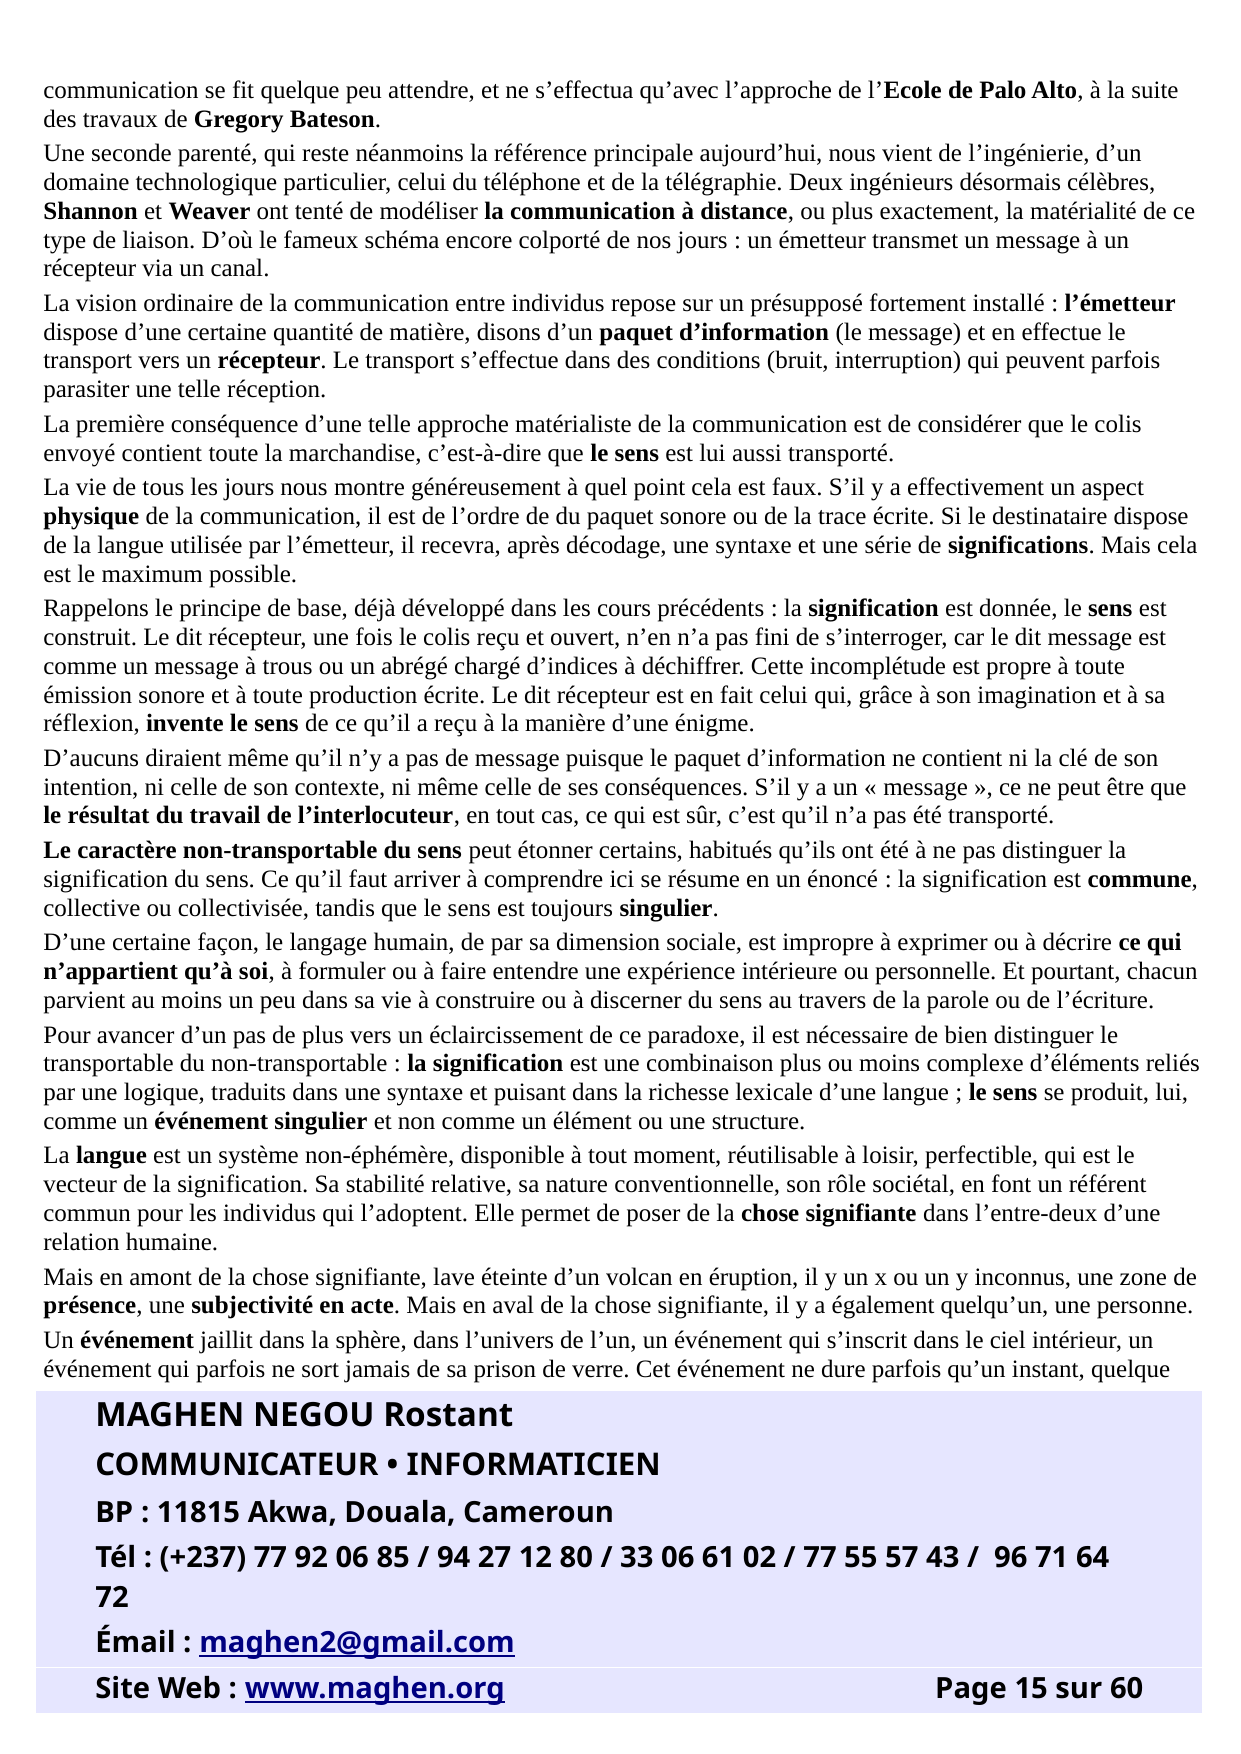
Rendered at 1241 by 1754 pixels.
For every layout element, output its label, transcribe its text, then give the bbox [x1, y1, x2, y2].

text communication se fit quelque peu attendre, et ne s’effectua qu’avec l’approche de l’Ecole de Palo Alto, à la suite des travaux de Gregory Bateson. [43, 75, 1203, 132]
text La vision ordinaire de la communication entre individus repose sur un présupposé fortement installé : l’émetteur dispose d’une certaine quantité de matière, disons d’un paquet d’information (le message) et en effectue le transport vers un récepteur. Le transport s’effectue dans des conditions (bruit, interruption) qui peuvent parfois parasiter une telle réception. [43, 288, 1203, 403]
text Une seconde parenté, qui reste néanmoins la référence principale aujourd’hui, nous vient de l’ingénierie, d’un domaine technologique particulier, celui du téléphone et de la télégraphie. Deux ingénieurs désormais célèbres, Shannon et Weaver ont tenté de modéliser la communication à distance, ou plus exactement, la matérialité de ce type de liaison. D’où le fameux schéma encore colporté de nos jours : un émetteur transmet un message à un récepteur via un canal. [43, 138, 1203, 282]
text Mais en amont de la chose signifiante, lave éteinte d’un volcan en éruption, il y un x ou un y inconnus, une zone de présence, une subjectivité en acte. Mais en aval de la chose signifiante, il y a également quelqu’un, une personne. [43, 1262, 1203, 1319]
text Pour avancer d’un pas de plus vers un éclaircissement de ce paradoxe, il est nécessaire de bien distinguer le transportable du non-transportable : la signification est une combinaison plus ou moins complexe d’éléments reliés par une logique, traduits dans une syntaxe et puisant dans la richesse lexicale d’une langue ; le sens se produit, lui, comme un événement singulier et non comme un élément ou une structure. [43, 1020, 1203, 1135]
text La vie de tous les jours nous montre généreusement à quel point cela est faux. S’il y a effectivement un aspect physique de la communication, il est de l’ordre de du paquet sonore ou de la trace écrite. Si le destinataire dispose de la langue utilisée par l’émetteur, il recevra, après décodage, une syntaxe et une série de significations. Mais cela est le maximum possible. [43, 472, 1203, 587]
text Le caractère non-transportable du sens peut étonner certains, habitués qu’ils ont été à ne pas distinguer la signification du sens. Ce qu’il faut arriver à comprendre ici se résume en un énoncé : la signification est commune, collective ou collectivisée, tandis que le sens est toujours singulier. [43, 835, 1203, 922]
text Rappelons le principe de base, déjà développé dans les cours précédents : la signification est donnée, le sens est construit. Le dit récepteur, une fois le colis reçu et ouvert, n’en n’a pas fini de s’interroger, car le dit message est comme un message à trous ou un abrégé chargé d’indices à déchiffrer. Cette incomplétude est propre à toute émission sonore et à toute production écrite. Le dit récepteur est en fait celui qui, grâce à son imagination et à sa réflexion, invente le sens de ce qu’il a reçu à la manière d’une énigme. [43, 593, 1203, 737]
text La langue est un système non-éphémère, disponible à tout moment, réutilisable à loisir, perfectible, qui est le vecteur de la signification. Sa stabilité relative, sa nature conventionnelle, son rôle sociétal, en font un référent commun pour les individus qui l’adoptent. Elle permet de poser de la chose signifiante dans l’entre-deux d’une relation humaine. [43, 1141, 1203, 1256]
text D’une certaine façon, le langage humain, de par sa dimension sociale, est impropre à exprimer ou à décrire ce qui n’appartient qu’à soi, à formuler ou à faire entendre une expérience intérieure ou personnelle. Et pourtant, chacun parvient au moins un peu dans sa vie à construire ou à discerner du sens au travers de la parole ou de l’écriture. [43, 927, 1203, 1014]
text Un événement jaillit dans la sphère, dans l’univers de l’un, un événement qui s’inscrit dans le ciel intérieur, un événement qui parfois ne sort jamais de sa prison de verre. Cet événement ne dure parfois qu’un instant, quelque [43, 1325, 1203, 1382]
text D’aucuns diraient même qu’il n’y a pas de message puisque le paquet d’information ne contient ni la clé de son intention, ni celle de son contexte, ni même celle de ses conséquences. S’il y a un « message », ce ne peut être que le résultat du travail de l’interlocuteur, en tout cas, ce qui est sûr, c’est qu’il n’a pas été transporté. [43, 743, 1203, 829]
text La première conséquence d’une telle approche matérialiste de la communication est de considérer que le colis envoyé contient toute la marchandise, c’est-à-dire que le sens est lui aussi transporté. [43, 409, 1203, 467]
